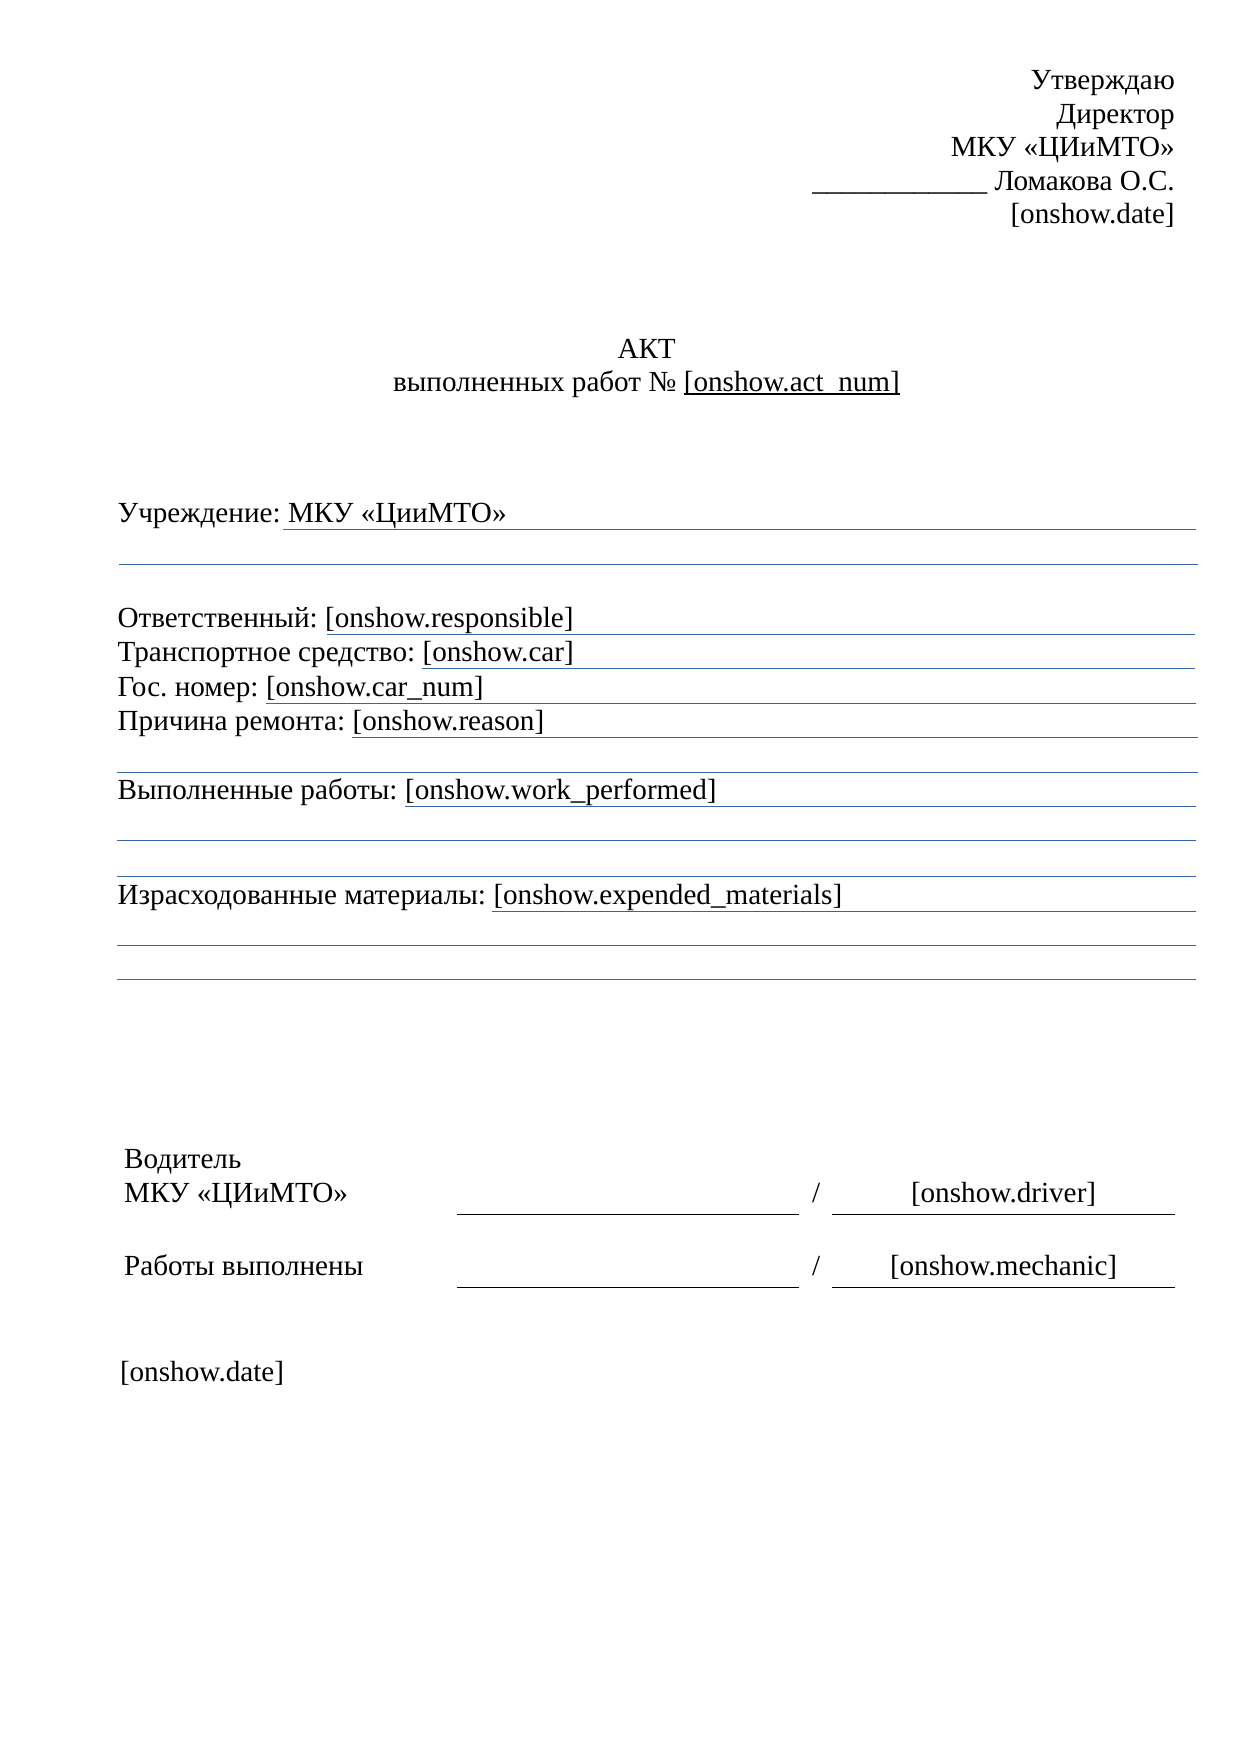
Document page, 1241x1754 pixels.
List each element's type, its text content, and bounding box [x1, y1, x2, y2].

text АКТ [118, 331, 1174, 364]
table_cell [onshow.mechanic] [832, 1215, 1174, 1287]
table_header / [799, 1136, 832, 1214]
table_cell Работы выполнены [118, 1214, 457, 1287]
table_header [onshow.driver] [832, 1136, 1174, 1214]
text ____________ Ломакова О.С. [118, 163, 1174, 197]
list [onshow.date] [118, 1354, 1174, 1388]
text Утверждаю [118, 62, 1174, 96]
text Директор [118, 96, 1174, 129]
table_header Водитель МКУ «ЦИиМТО» [118, 1136, 457, 1214]
table_cell / [799, 1214, 832, 1287]
table_cell [457, 1215, 799, 1287]
table_header [457, 1136, 799, 1214]
list [onshow.date] [156, 197, 1174, 230]
text выполненных работ № [onshow.act_num] [118, 364, 1174, 398]
text МКУ «ЦИиМТО» [118, 129, 1174, 163]
